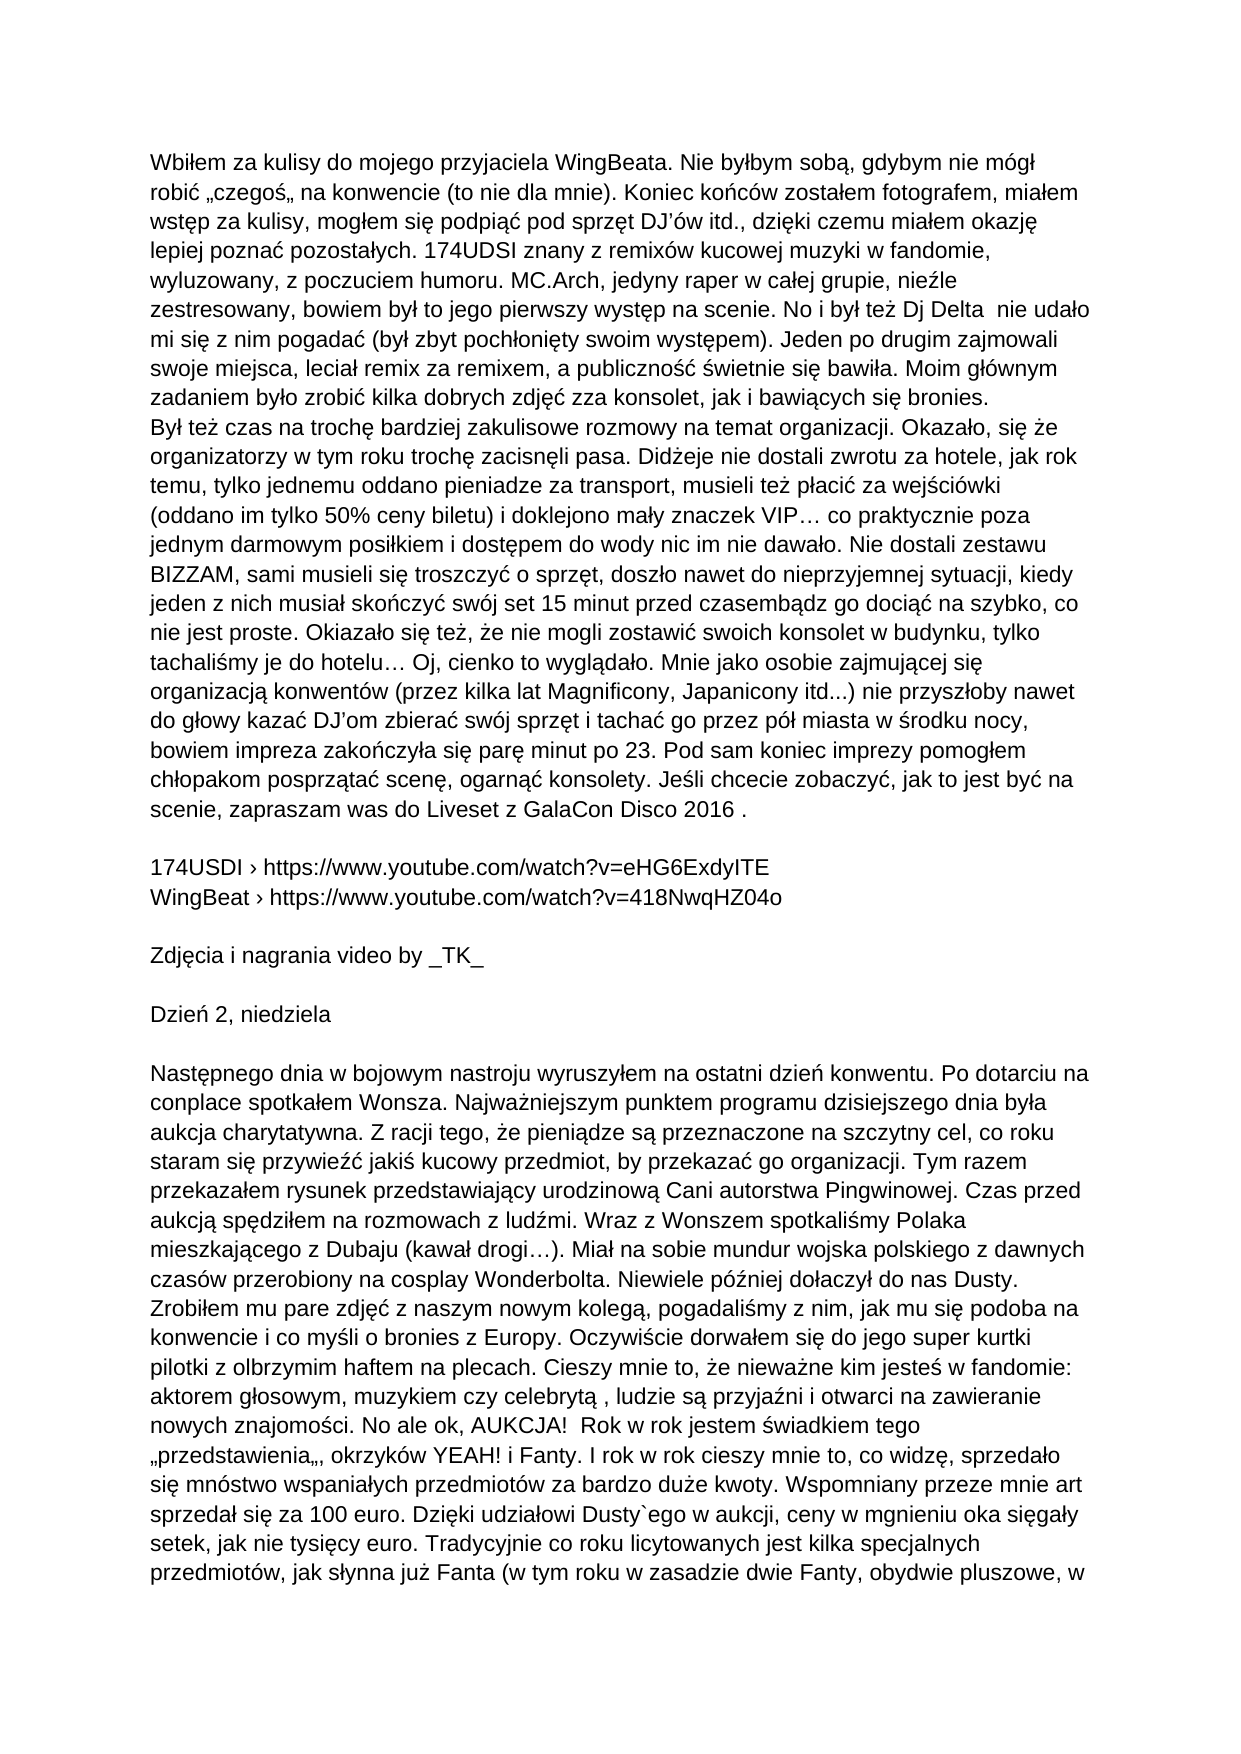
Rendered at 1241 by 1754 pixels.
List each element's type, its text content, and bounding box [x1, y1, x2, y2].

text Następnego dnia w bojowym nastroju wyruszyłem na ostatni dzień konwentu. Po dotarciu na conplace spotkałem Wonsza. Najważniejszym punktem programu dzisiejszego dnia była aukcja charytatywna. Z racji tego, że pieniądze są przeznaczone na szczytny cel, co roku staram się przywieźć jakiś kucowy przedmiot, by przekazać go organizacji. Tym razem przekazałem rysunek przedstawiający urodzinową Cani autorstwa Pingwinowej. Czas przed aukcją spędziłem na rozmowach z ludźmi. Wraz z Wonszem spotkaliśmy Polaka mieszkającego z Dubaju (kawał drogi…). Miał na sobie mundur wojska polskiego z dawnych czasów przerobiony na cosplay Wonderbolta. Niewiele później dołaczył do nas Dusty. Zrobiłem mu pare zdjęć z naszym nowym kolegą, pogadaliśmy z nim, jak mu się podoba na konwencie i co myśli o bronies z Europy. Oczywiście dorwałem się do jego super kurtki pilotki z olbrzymim haftem na plecach. Cieszy mnie to, że nieważne kim jesteś w fandomie: aktorem głosowym, muzykiem czy celebrytą , ludzie są przyjaźni i otwarci na zawieranie nowych znajomości. No ale ok, AUKCJA! Rok w rok jestem świadkiem tego „przedstawienia„, okrzyków YEAH! i Fanty. I rok w rok cieszy mnie to, co widzę, sprzedało się mnóstwo wspaniałych przedmiotów za bardzo duże kwoty. Wspomniany przeze mnie art sprzedał się za 100 euro. Dzięki udziałowi Dusty`ego w aukcji, ceny w mgnieniu oka sięgały setek, jak nie tysięcy euro. Tradycyjnie co roku licytowanych jest kilka specjalnych przedmiotów, jak słynna już Fanta (w tym roku w zasadzie dwie Fanty, obydwie pluszowe, w [150, 1061, 1091, 1586]
text Zdjęcia i nagrania video by _TK_ [150, 943, 1091, 969]
text 174USDI › https://www.youtube.com/watch?v=eHG6ExdyITE [150, 855, 1091, 881]
text Wbiłem za kulisy do mojego przyjaciela WingBeata. Nie byłbym sobą, gdybym nie mógł robić „czegoś„ na konwencie (to nie dla mnie). Koniec końców zostałem fotografem, miałem wstęp za kulisy, mogłem się podpiąć pod sprzęt DJ’ów itd., dzięki czemu miałem okazję lepiej poznać pozostałych. 174UDSI znany z remixów kucowej muzyki w fandomie, wyluzowany, z poczuciem humoru. MC.Arch, jedyny raper w całej grupie, nieźle zestresowany, bowiem był to jego pierwszy występ na scenie. No i był też Dj Delta nie udało mi się z nim pogadać (był zbyt pochłonięty swoim występem). Jeden po drugim zajmowali swoje miejsca, leciał remix za remixem, a publiczność świetnie się bawiła. Moim głównym zadaniem było zrobić kilka dobrych zdjęć zza konsolet, jak i bawiących się bronies. [150, 150, 1091, 411]
text Dzień 2, niedziela [150, 1002, 1091, 1027]
text WingBeat › https://www.youtube.com/watch?v=418NwqHZ04o [150, 884, 1091, 910]
text Był też czas na trochę bardziej zakulisowe rozmowy na temat organizacji. Okazało, się że organizatorzy w tym roku trochę zacisnęli pasa. Didżeje nie dostali zwrotu za hotele, jak rok temu, tylko jednemu oddano pieniadze za transport, musieli też płacić za wejściówki (oddano im tylko 50% ceny biletu) i doklejono mały znaczek VIP… co praktycznie poza jednym darmowym posiłkiem i dostępem do wody nic im nie dawało. Nie dostali zestawu BIZZAM, sami musieli się troszczyć o sprzęt, doszło nawet do nieprzyjemnej sytuacji, kiedy jeden z nich musiał skończyć swój set 15 minut przed czasembądz go dociąć na szybko, co nie jest proste. Okiazało się też, że nie mogli zostawić swoich konsolet w budynku, tylko tachaliśmy je do hotelu… Oj, cienko to wyglądało. Mnie jako osobie zajmującej się organizacją konwentów (przez kilka lat Magnificony, Japanicony itd...) nie przyszłoby nawet do głowy kazać DJ’om zbierać swój sprzęt i tachać go przez pół miasta w środku nocy, bowiem impreza zakończyła się parę minut po 23. Pod sam koniec imprezy pomogłem chłopakom posprzątać scenę, ogarnąć konsolety. Jeśli chcecie zobaczyć, jak to jest być na scenie, zapraszam was do Liveset z GalaCon Disco 2016 . [150, 414, 1091, 822]
